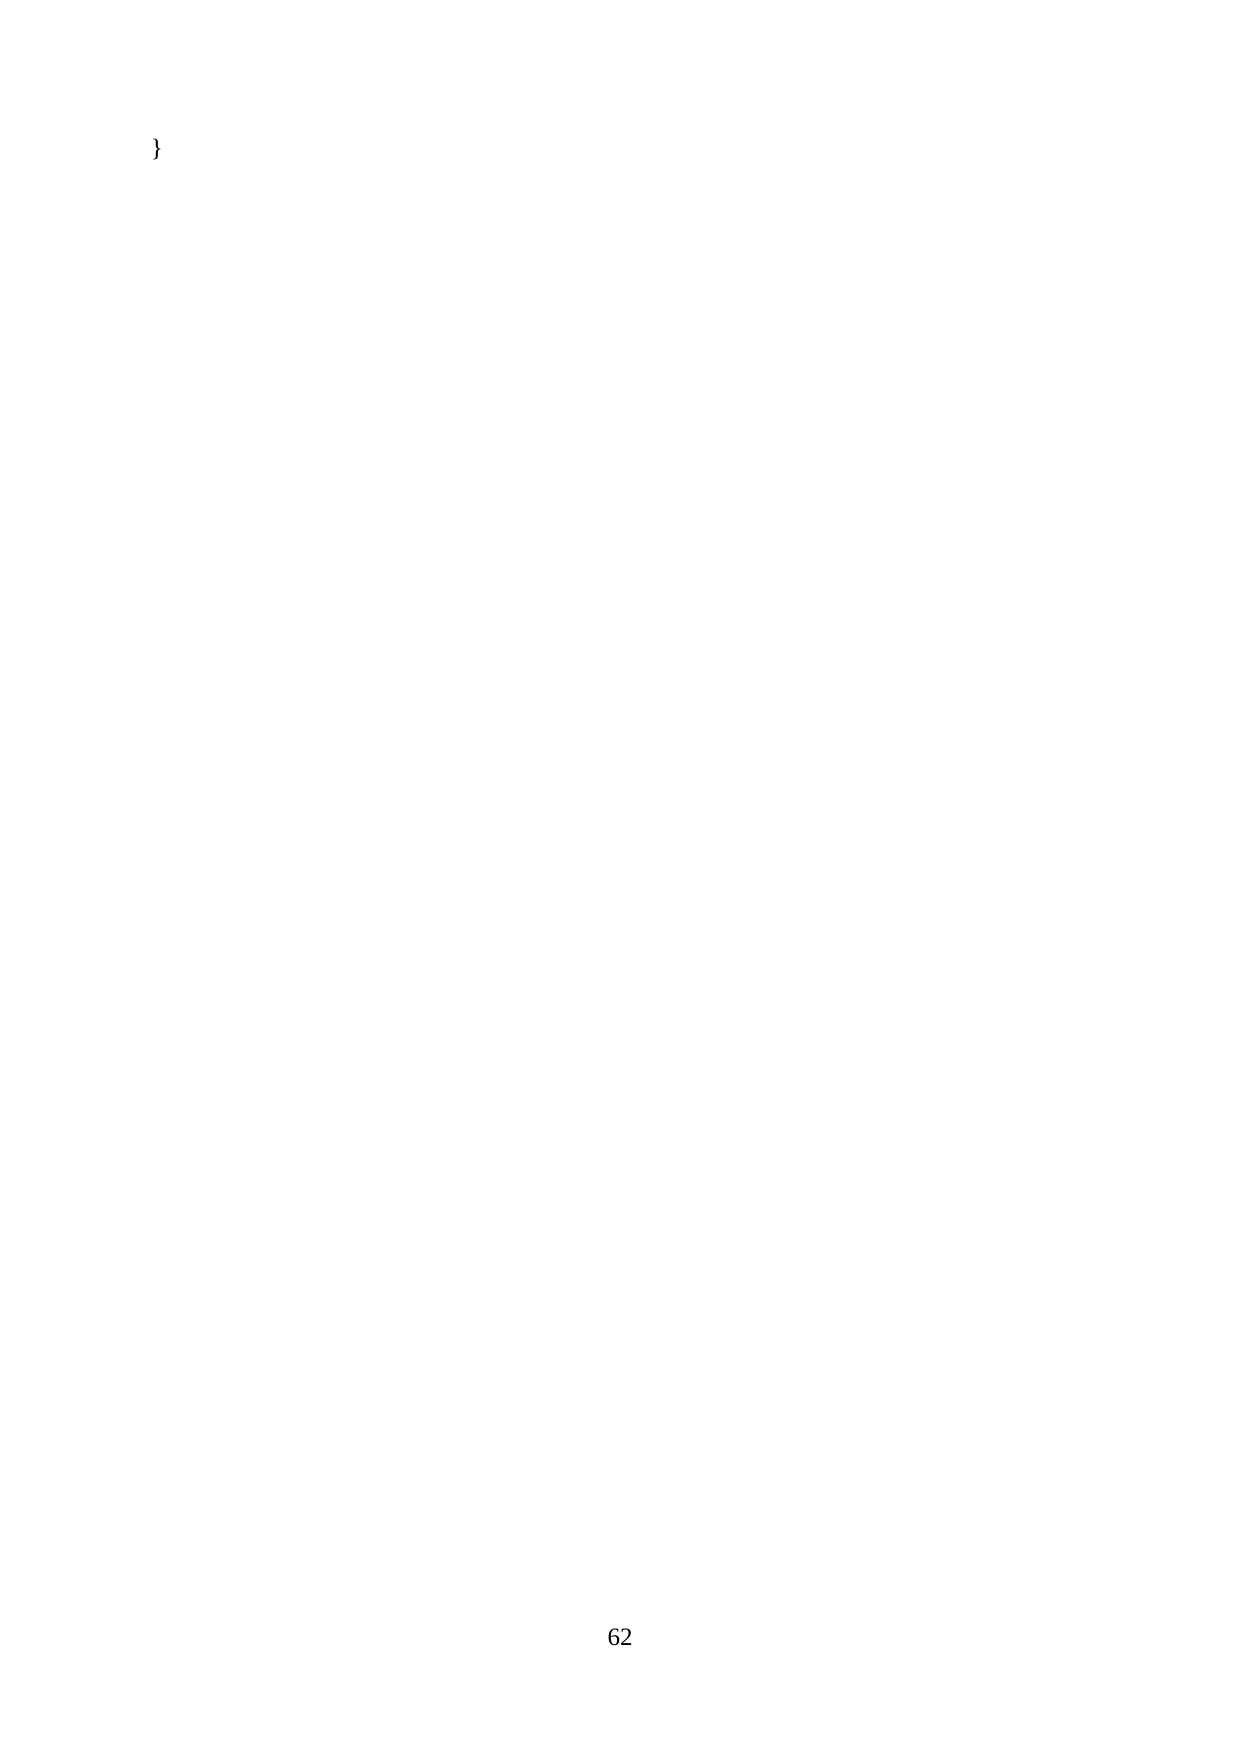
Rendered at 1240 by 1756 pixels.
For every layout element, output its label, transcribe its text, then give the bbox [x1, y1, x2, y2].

text } [151, 133, 1121, 162]
